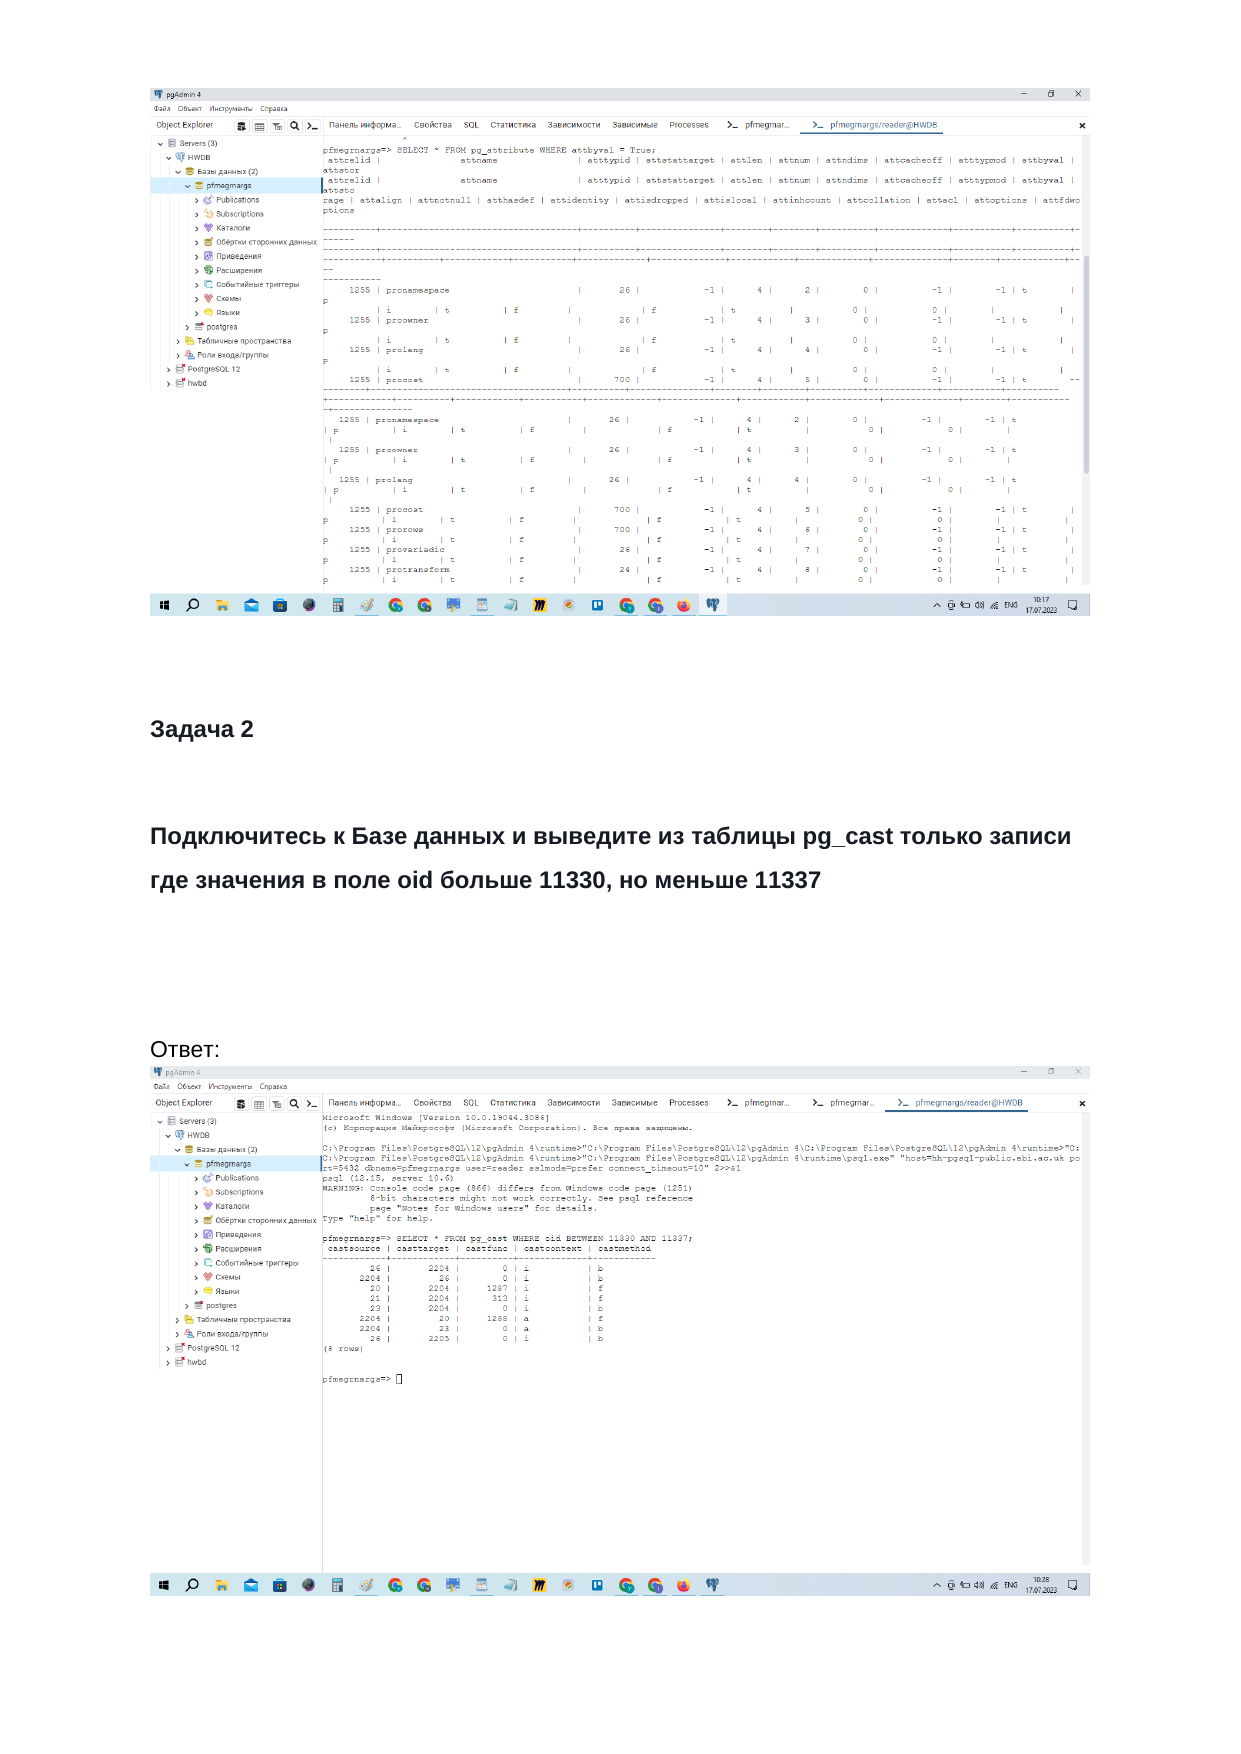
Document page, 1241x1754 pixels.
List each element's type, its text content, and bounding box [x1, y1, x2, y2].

text Подключитесь к Базе данных и выведите из таблицы pg_cast только записи где значения в поле oid больше 11330, но меньше 11337 [150, 822, 1090, 893]
picture [150, 88, 1091, 616]
text Ответ: [150, 1036, 1090, 1062]
text Задача 2 [150, 715, 1090, 743]
picture [150, 1066, 1091, 1596]
